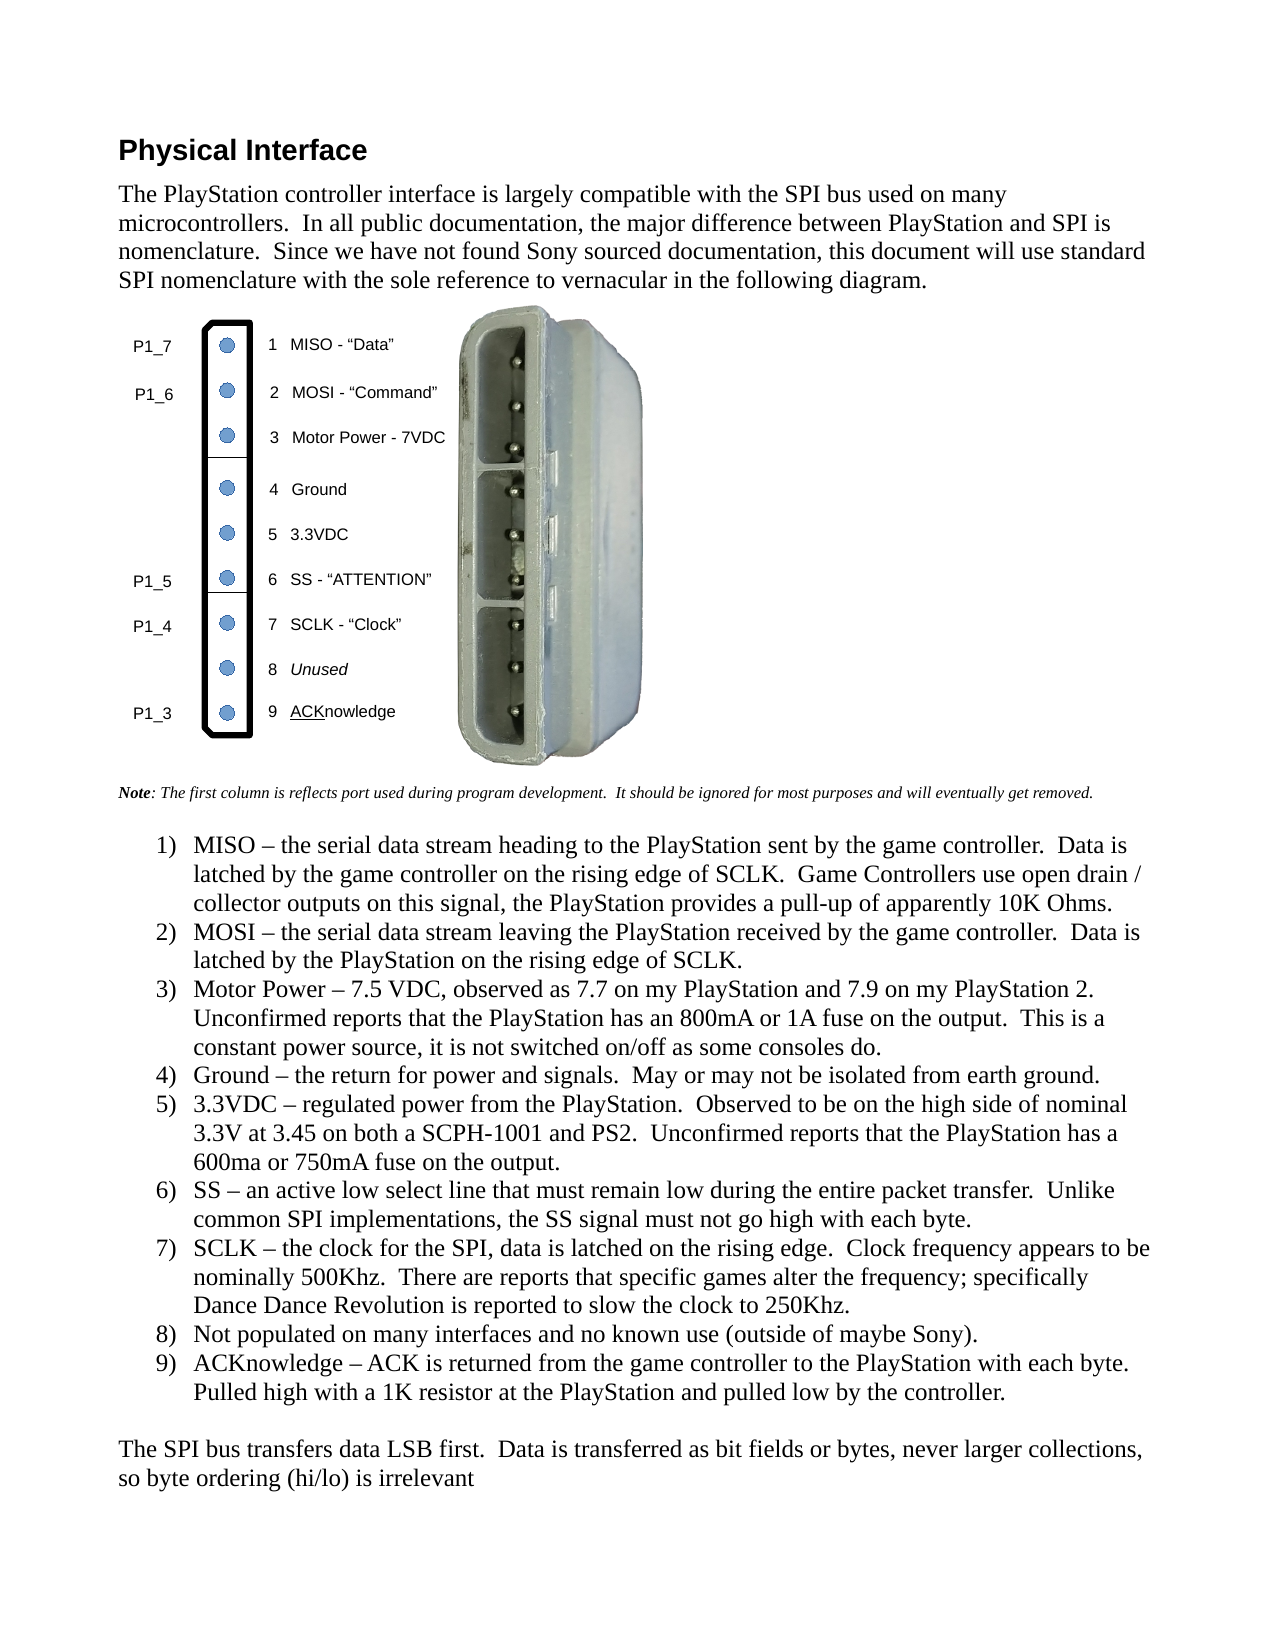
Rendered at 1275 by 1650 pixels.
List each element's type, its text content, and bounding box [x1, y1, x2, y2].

list MISO – the serial data stream heading to the PlayStation sent by the game controller. Data is latched by the game controller on the rising edge of SCLK. Game Controllers use open drain / collector outputs on this signal, the PlayStation provides a pull-up of apparently 10K Ohms. [156, 831, 1157, 917]
list Ground – the return for power and signals. May or may not be isolated from earth ground. [156, 1061, 1157, 1089]
list SCLK – the clock for the SPI, data is latched on the rising edge. Clock frequency appears to be nominally 500Khz. There are reports that specific games alter the frequency; specifically Dance Dance Revolution is reported to slow the clock to 250Khz. [156, 1233, 1157, 1319]
list Motor Power – 7.5 VDC, observed as 7.7 on my PlayStation and 7.9 on my PlayStation 2. Unconfirmed reports that the PlayStation has an 800mA or 1A fuse on the output. This is a constant power source, it is not switched on/off as some consoles do. [156, 974, 1157, 1061]
subtitle Physical Interface [118, 133, 1157, 166]
text The PlayStation controller interface is largely compatible with the SPI bus used on many microcontrollers. In all public documentation, the major difference between PlayStation and SPI is nomenclature. Since we have not found Sony sourced documentation, this document will use standard SPI nomenclature with the sole reference to vernacular in the following diagram. [118, 179, 1157, 294]
list ACKnowledge – ACK is returned from the game controller to the PlayStation with each byte. Pulled high with a 1K resistor at the PlayStation and pulled low by the controller. [156, 1348, 1157, 1406]
picture [457, 305, 643, 766]
list MOSI – the serial data stream leaving the PlayStation received by the game controller. Data is latched by the PlayStation on the rising edge of SCLK. [156, 917, 1157, 974]
text The SPI bus transfers data LSB first. Data is transferred as bit fields or bytes, never larger collections, so byte ordering (hi/lo) is irrelevant [118, 1434, 1157, 1492]
list Not populated on many interfaces and no known use (outside of maybe Sony). [156, 1319, 1157, 1348]
list SS – an active low select line that must remain low during the entire packet transfer. Unlike common SPI implementations, the SS signal must not go high with each byte. [156, 1176, 1157, 1233]
list 3.3VDC – regulated power from the PlayStation. Observed to be on the high side of nominal 3.3V at 3.45 on both a SCPH-1001 and PS2. Unconfirmed reports that the PlayStation has a 600ma or 750mA fuse on the output. [156, 1089, 1157, 1176]
text Note: The first column is reflects port used during program development. It should be ignored for most purposes and will eventually get removed. [118, 783, 1157, 802]
